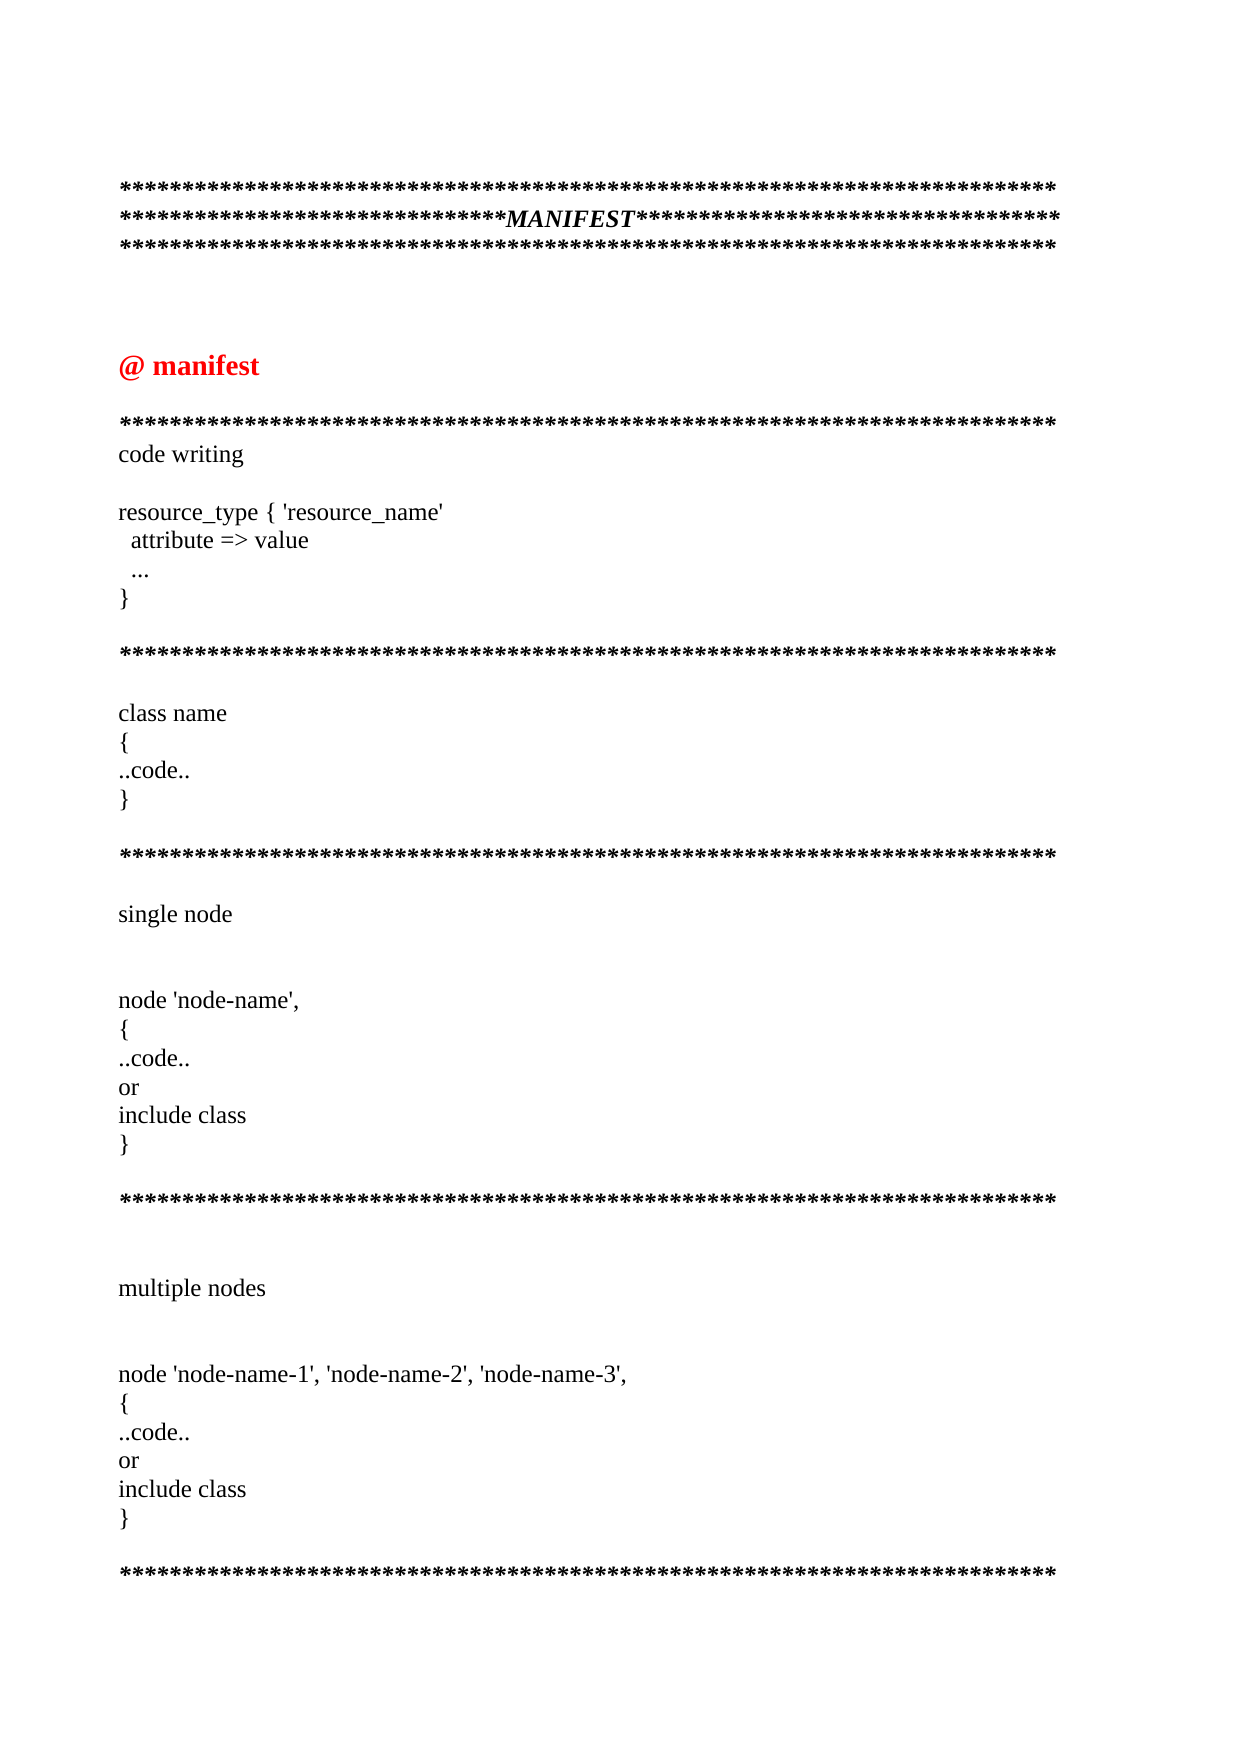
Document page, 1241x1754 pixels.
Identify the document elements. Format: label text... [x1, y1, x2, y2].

text multiple nodes [118, 1273, 1122, 1302]
text resource_type { 'resource_name' [118, 497, 1122, 525]
text { [118, 727, 1122, 755]
text *************************************************************************** [118, 1187, 1122, 1215]
text @ manifest [118, 348, 1122, 382]
text *************************************************************************** [118, 410, 1122, 439]
text node 'node-name', [118, 985, 1122, 1014]
text or [118, 1072, 1122, 1100]
text { [118, 1014, 1122, 1043]
text or [118, 1445, 1122, 1474]
text } [118, 1129, 1122, 1158]
text *************************************************************************** [118, 640, 1122, 669]
text class name [118, 698, 1122, 727]
text ..code.. [118, 1417, 1122, 1445]
text *************************************************************************** [118, 233, 1122, 262]
text ..code.. [118, 755, 1122, 784]
text include class [118, 1100, 1122, 1129]
text } [118, 784, 1122, 813]
text single node [118, 899, 1122, 928]
text { [118, 1388, 1122, 1417]
text ... [118, 554, 1122, 583]
text ..code.. [118, 1043, 1122, 1072]
text code writing [118, 439, 1122, 468]
text include class [118, 1474, 1122, 1503]
text *************************************************************************** [118, 1560, 1122, 1589]
text } [118, 583, 1122, 612]
text *************************************************************************** [118, 842, 1122, 870]
text *******************************MANIFEST********************************** [118, 204, 1122, 233]
text *************************************************************************** [118, 176, 1122, 204]
text } [118, 1503, 1122, 1532]
text node 'node-name-1', 'node-name-2', 'node-name-3', [118, 1359, 1122, 1388]
text attribute => value [118, 525, 1122, 554]
